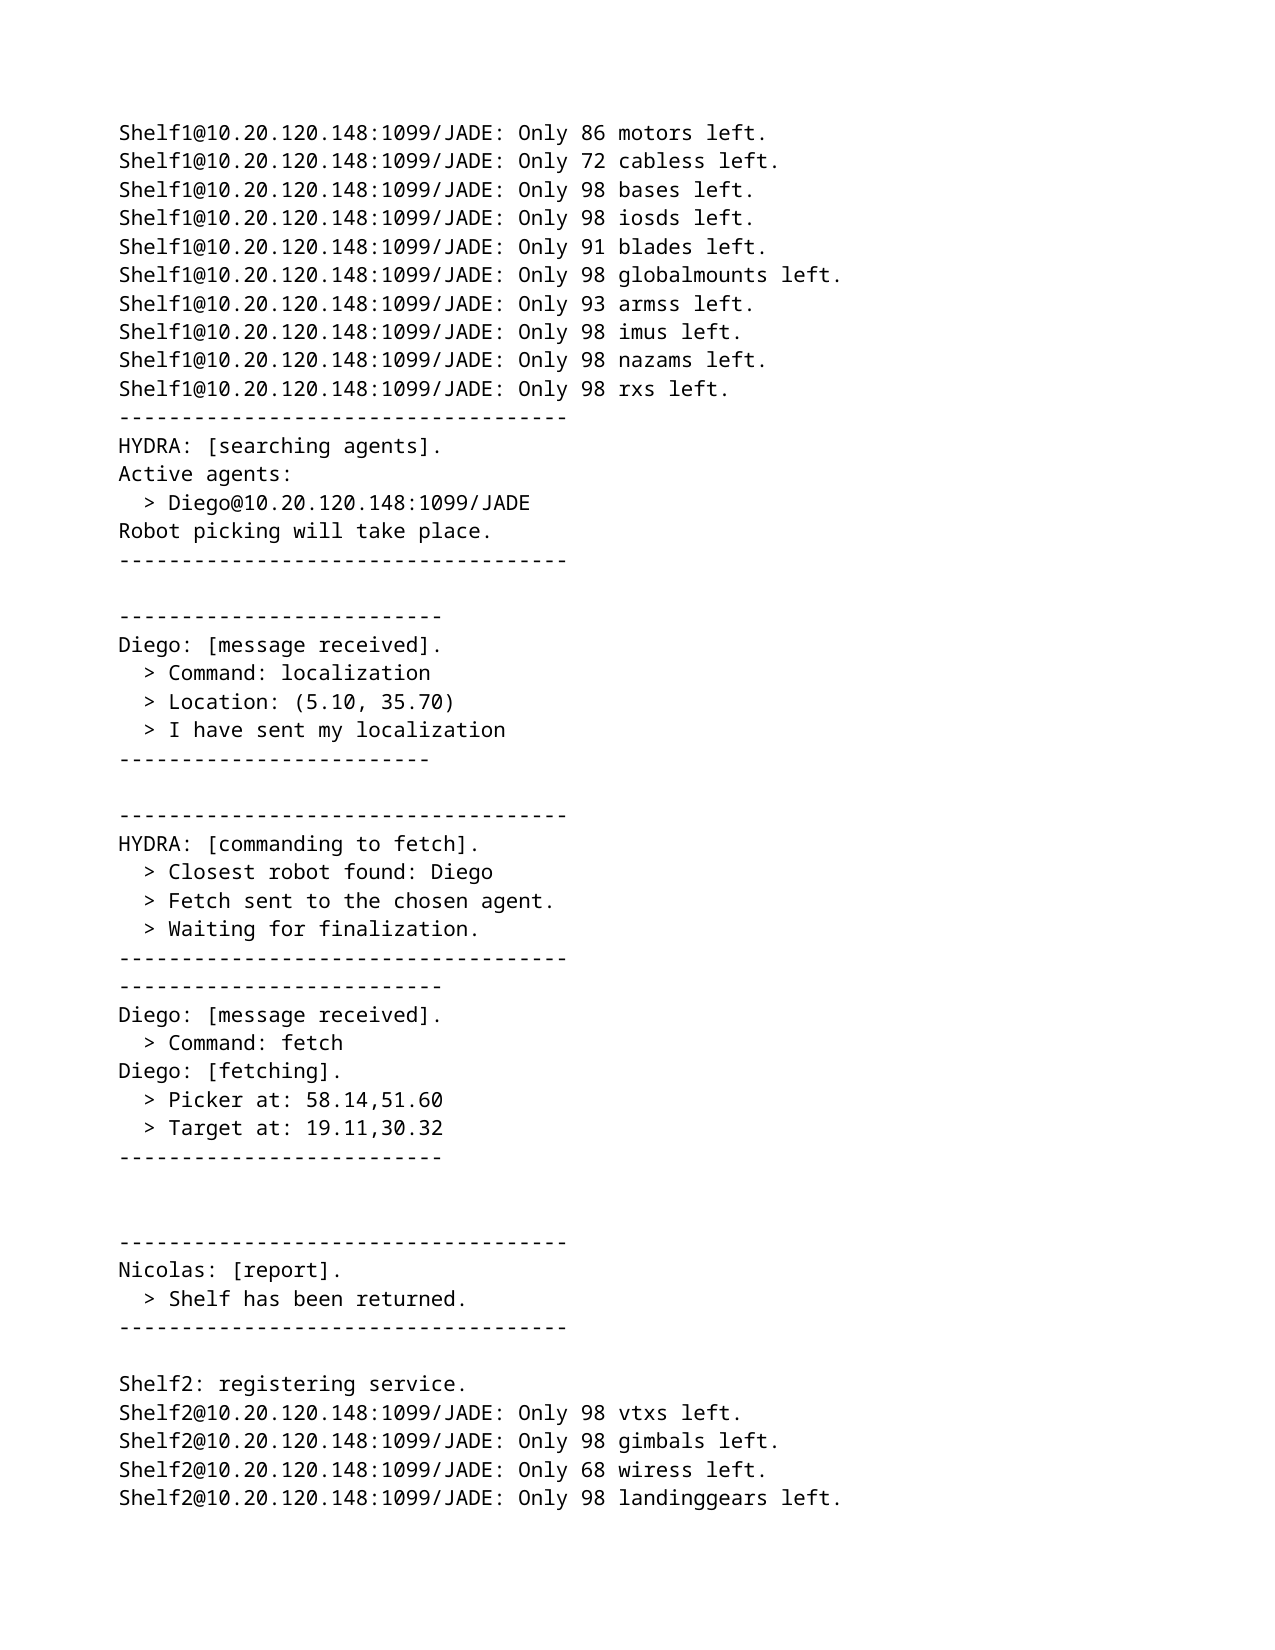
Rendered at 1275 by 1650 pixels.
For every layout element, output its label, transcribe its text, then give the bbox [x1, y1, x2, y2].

text > Shelf has been returned. [118, 1284, 1157, 1312]
text Active agents: [118, 459, 1157, 488]
text Shelf1@10.20.120.148:1099/JADE: Only 93 armss left. [118, 289, 1157, 317]
text ------------------------- [118, 744, 1157, 772]
text > Command: fetch [118, 1028, 1157, 1057]
text ------------------------------------ [118, 1312, 1157, 1341]
text > Location: (5.10, 35.70) [118, 687, 1157, 715]
text HYDRA: [searching agents]. [118, 431, 1157, 459]
text Shelf1@10.20.120.148:1099/JADE: Only 98 iosds left. [118, 203, 1157, 232]
text ------------------------------------ [118, 801, 1157, 829]
text Shelf1@10.20.120.148:1099/JADE: Only 98 rxs left. [118, 374, 1157, 402]
text Shelf1@10.20.120.148:1099/JADE: Only 98 imus left. [118, 317, 1157, 346]
text Shelf1@10.20.120.148:1099/JADE: Only 98 globalmounts left. [118, 260, 1157, 289]
text ------------------------------------ [118, 545, 1157, 573]
text Diego: [message received]. [118, 1000, 1157, 1028]
text Shelf2@10.20.120.148:1099/JADE: Only 98 landinggears left. [118, 1483, 1157, 1512]
text > Fetch sent to the chosen agent. [118, 886, 1157, 914]
text Shelf2@10.20.120.148:1099/JADE: Only 98 gimbals left. [118, 1426, 1157, 1455]
text > Closest robot found: Diego [118, 857, 1157, 886]
text -------------------------- [118, 971, 1157, 1000]
text Robot picking will take place. [118, 516, 1157, 545]
text -------------------------- [118, 1142, 1157, 1170]
text Diego: [fetching]. [118, 1057, 1157, 1085]
text ------------------------------------ [118, 402, 1157, 431]
text > Diego@10.20.120.148:1099/JADE [118, 488, 1157, 516]
text > I have sent my localization [118, 715, 1157, 744]
text Shelf1@10.20.120.148:1099/JADE: Only 91 blades left. [118, 232, 1157, 260]
text Shelf1@10.20.120.148:1099/JADE: Only 98 bases left. [118, 175, 1157, 203]
text Shelf1@10.20.120.148:1099/JADE: Only 72 cabless left. [118, 147, 1157, 175]
text Shelf2@10.20.120.148:1099/JADE: Only 98 vtxs left. [118, 1398, 1157, 1426]
text Nicolas: [report]. [118, 1256, 1157, 1284]
text Shelf1@10.20.120.148:1099/JADE: Only 98 nazams left. [118, 346, 1157, 374]
text ------------------------------------ [118, 1227, 1157, 1256]
text ------------------------------------ [118, 943, 1157, 971]
text Shelf2: registering service. [118, 1369, 1157, 1398]
text -------------------------- [118, 602, 1157, 630]
text > Target at: 19.11,30.32 [118, 1113, 1157, 1142]
text > Picker at: 58.14,51.60 [118, 1085, 1157, 1113]
text Diego: [message received]. [118, 630, 1157, 658]
text Shelf1@10.20.120.148:1099/JADE: Only 86 motors left. [118, 118, 1157, 147]
text HYDRA: [commanding to fetch]. [118, 829, 1157, 857]
text > Waiting for finalization. [118, 914, 1157, 943]
text Shelf2@10.20.120.148:1099/JADE: Only 68 wiress left. [118, 1455, 1157, 1483]
text > Command: localization [118, 658, 1157, 687]
